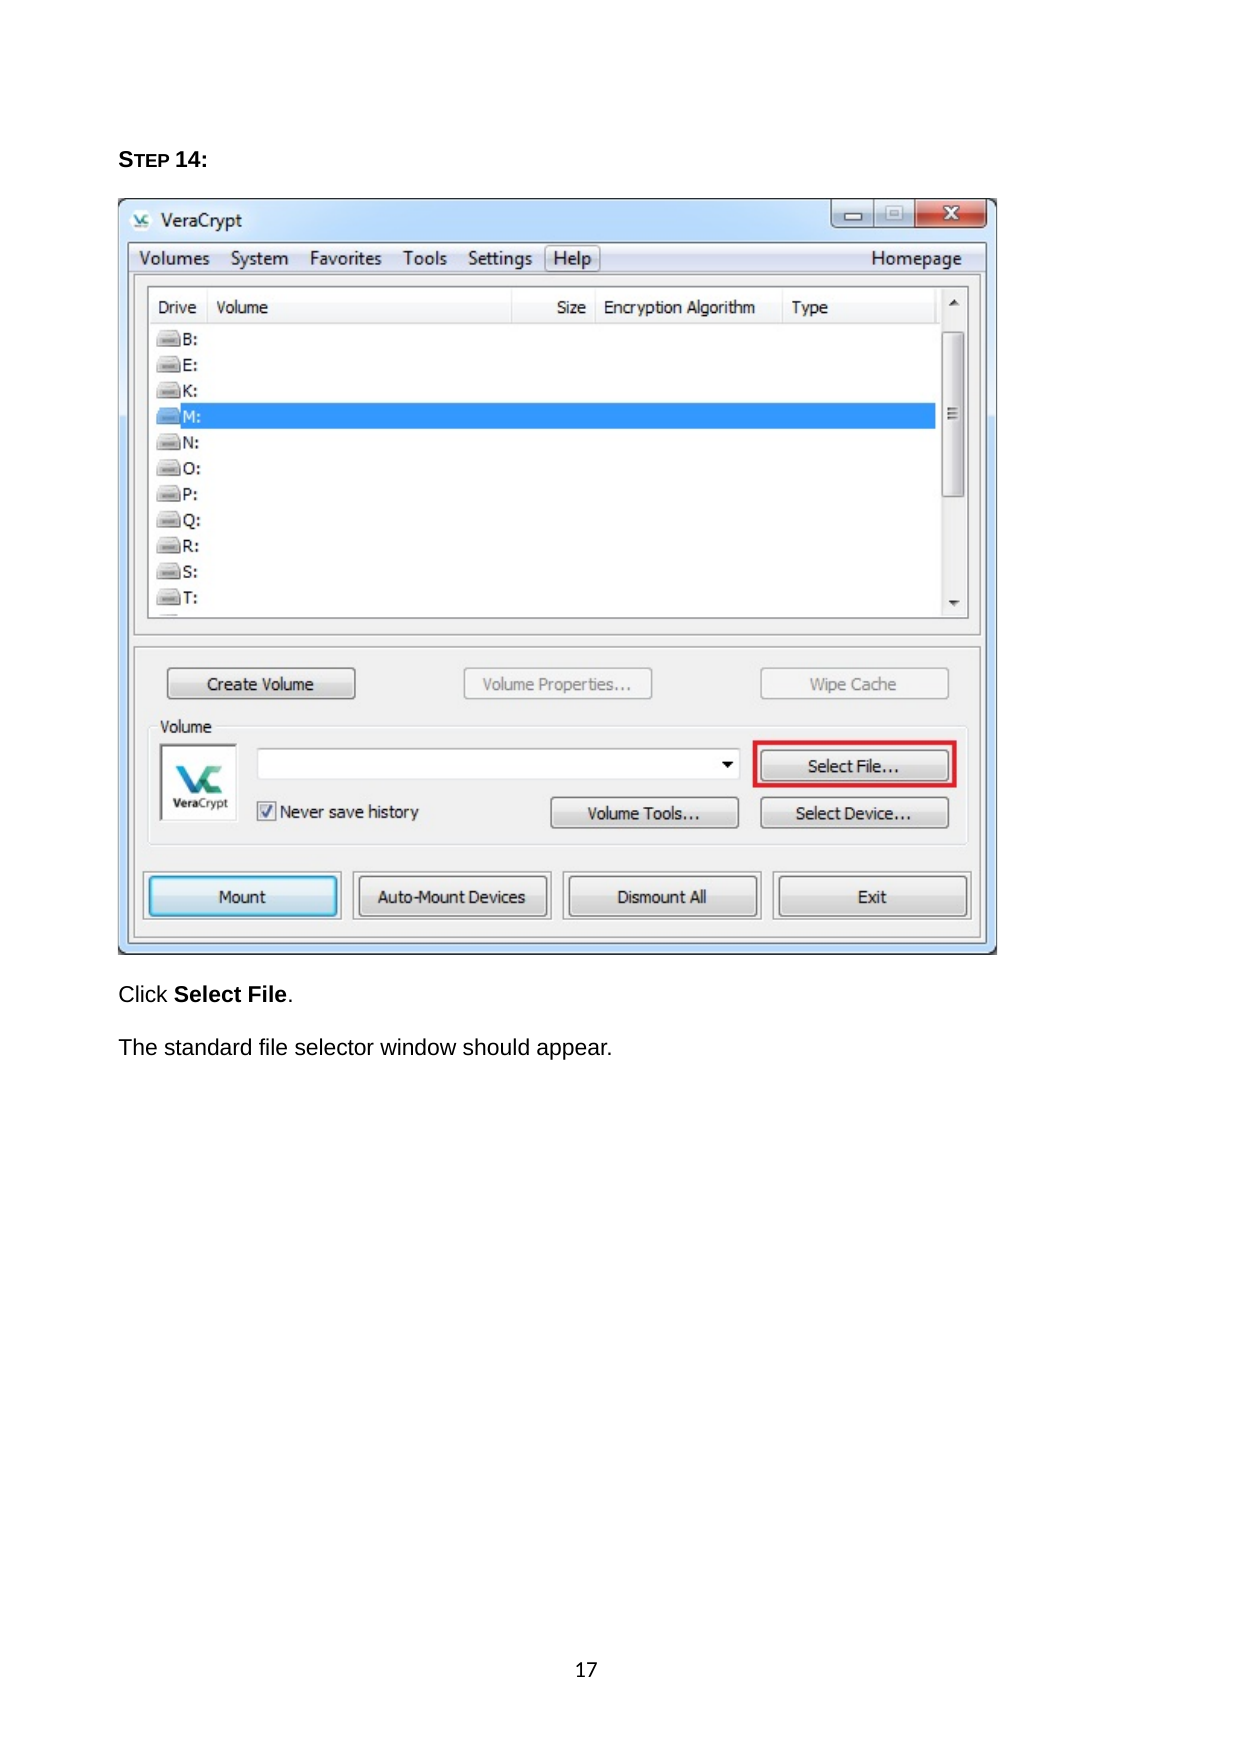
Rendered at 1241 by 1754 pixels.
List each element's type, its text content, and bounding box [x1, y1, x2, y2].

text STEP 14: [118, 146, 1065, 172]
text Click Select File. [118, 981, 1065, 1007]
text The standard file selector window should appear. [118, 1033, 1065, 1060]
picture [117, 198, 998, 955]
